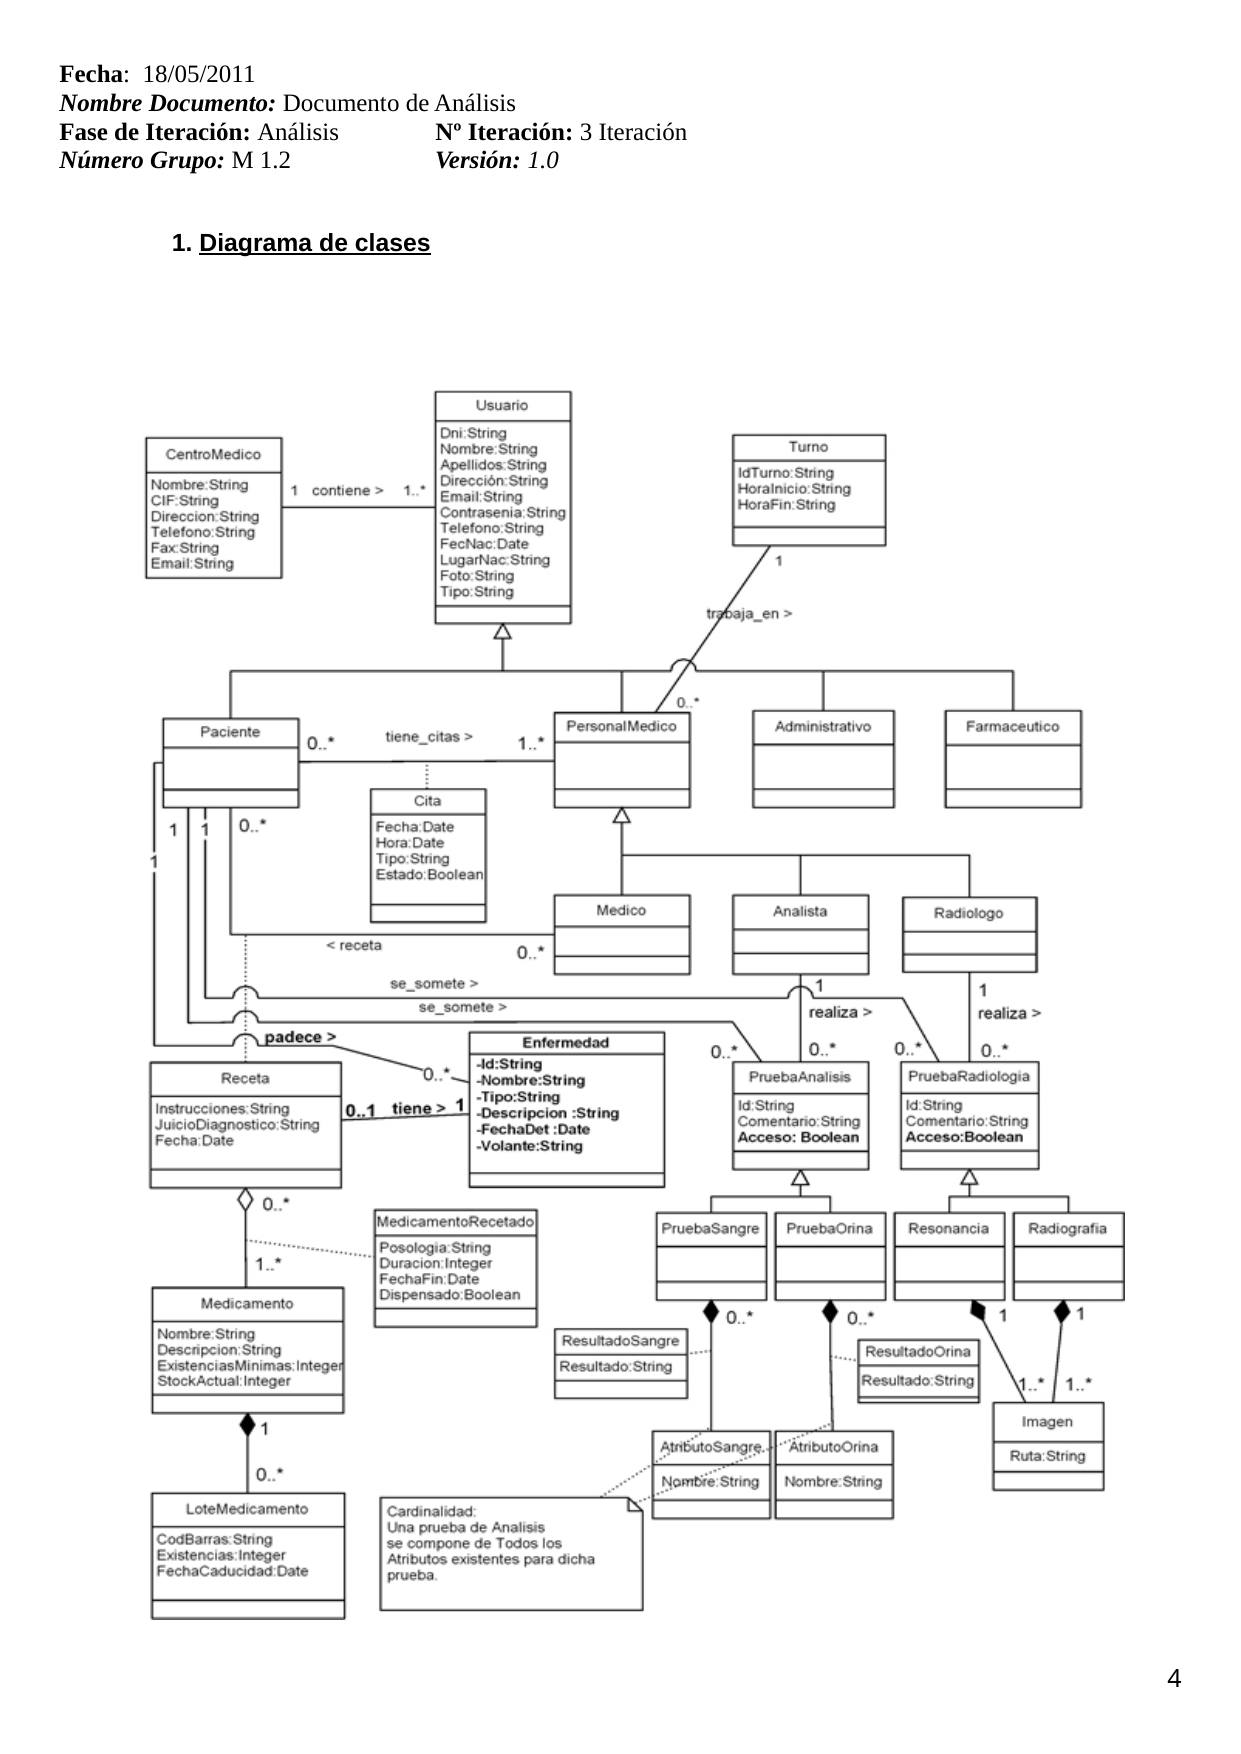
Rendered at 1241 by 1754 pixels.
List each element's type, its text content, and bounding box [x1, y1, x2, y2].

picture [115, 390, 1125, 1620]
subtitle 1. Diagrama de clases [172, 228, 1181, 257]
